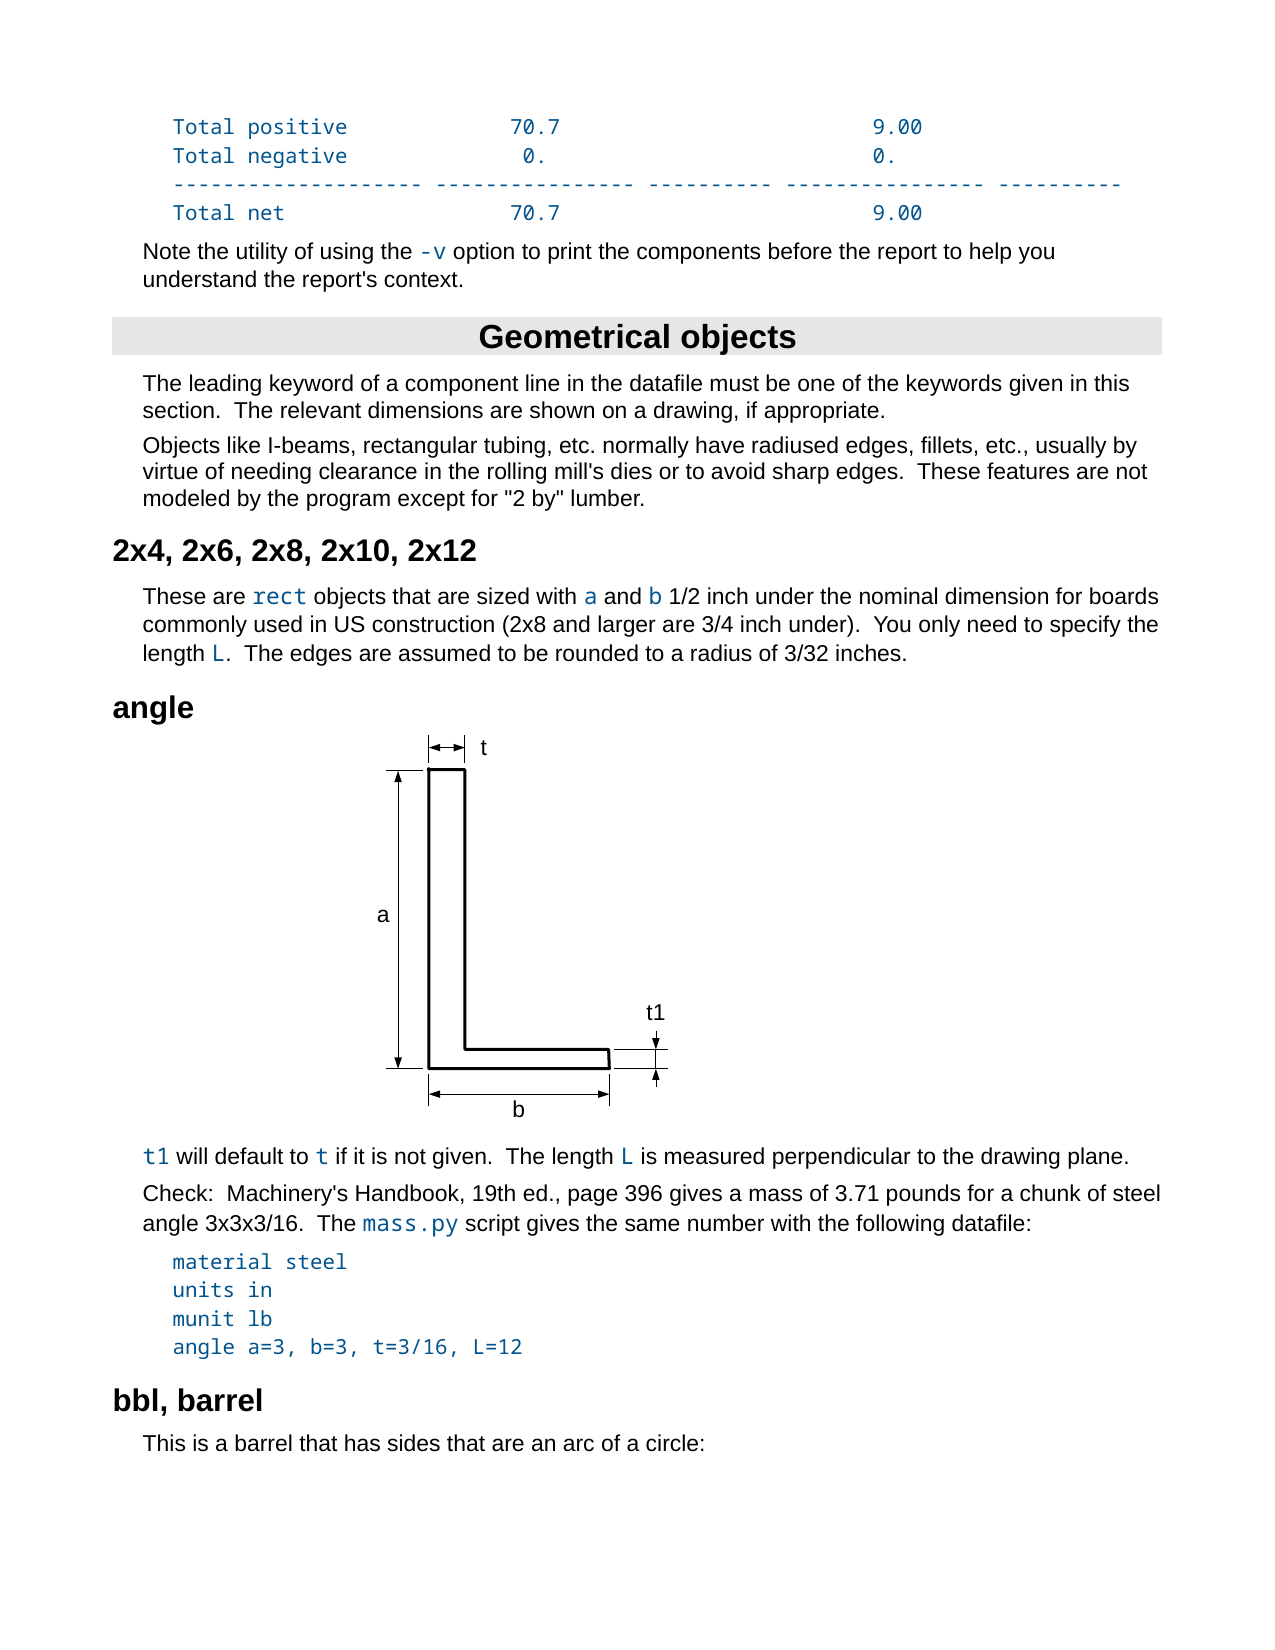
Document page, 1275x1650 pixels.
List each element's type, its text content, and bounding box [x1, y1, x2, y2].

text -------------------- ---------------- ---------- ---------------- ---------- [172, 169, 1162, 198]
text angle a=3, b=3, t=3/16, L=12 [172, 1332, 1162, 1361]
text Total net 70.7 9.00 [172, 198, 1162, 226]
text Check: Machinery's Handbook, 19th ed., page 396 gives a mass of 3.71 pounds for a chunk of steel angle 3x3x3/16. The mass.py script gives the same number with the following datafile: [142, 1180, 1162, 1238]
text material steel [172, 1247, 1162, 1275]
subtitle angle [112, 689, 1162, 726]
text The leading keyword of a component line in the datafile must be one of the keywords given in this section. The relevant dimensions are shown on a drawing, if appropriate. [142, 370, 1162, 423]
text munit lb [172, 1304, 1162, 1332]
text Objects like I-beams, rectangular tubing, etc. normally have radiused edges, fillets, etc., usually by virtue of needing clearance in the rolling mill's dies or to avoid sharp edges. These features are not modeled by the program except for "2 by" lumber. [142, 432, 1162, 511]
subtitle bbl, barrel [112, 1382, 1162, 1418]
subtitle 2x4, 2x6, 2x8, 2x10, 2x12 [112, 532, 1162, 568]
text This is a barrel that has sides that are an arc of a circle: [142, 1429, 1162, 1456]
subtitle Geometrical objects [112, 317, 1162, 355]
text These are rect objects that are sized with a and b 1/2 inch under the nominal dimension for boards commonly used in US construction (2x8 and larger are 3/4 inch under). You only need to specify the length L. The edges are assumed to be rounded to a radius of 3/32 inches. [142, 580, 1162, 669]
text Note the utility of using the -v option to print the components before the report to help you understand the report's context. [142, 235, 1162, 293]
text Total positive 70.7 9.00 [172, 112, 1162, 141]
text Total negative 0. 0. [172, 141, 1162, 169]
text units in [172, 1275, 1162, 1304]
text t1 will default to t if it is not given. The length L is measured perpendicular to the drawing plane. [142, 737, 1162, 1171]
